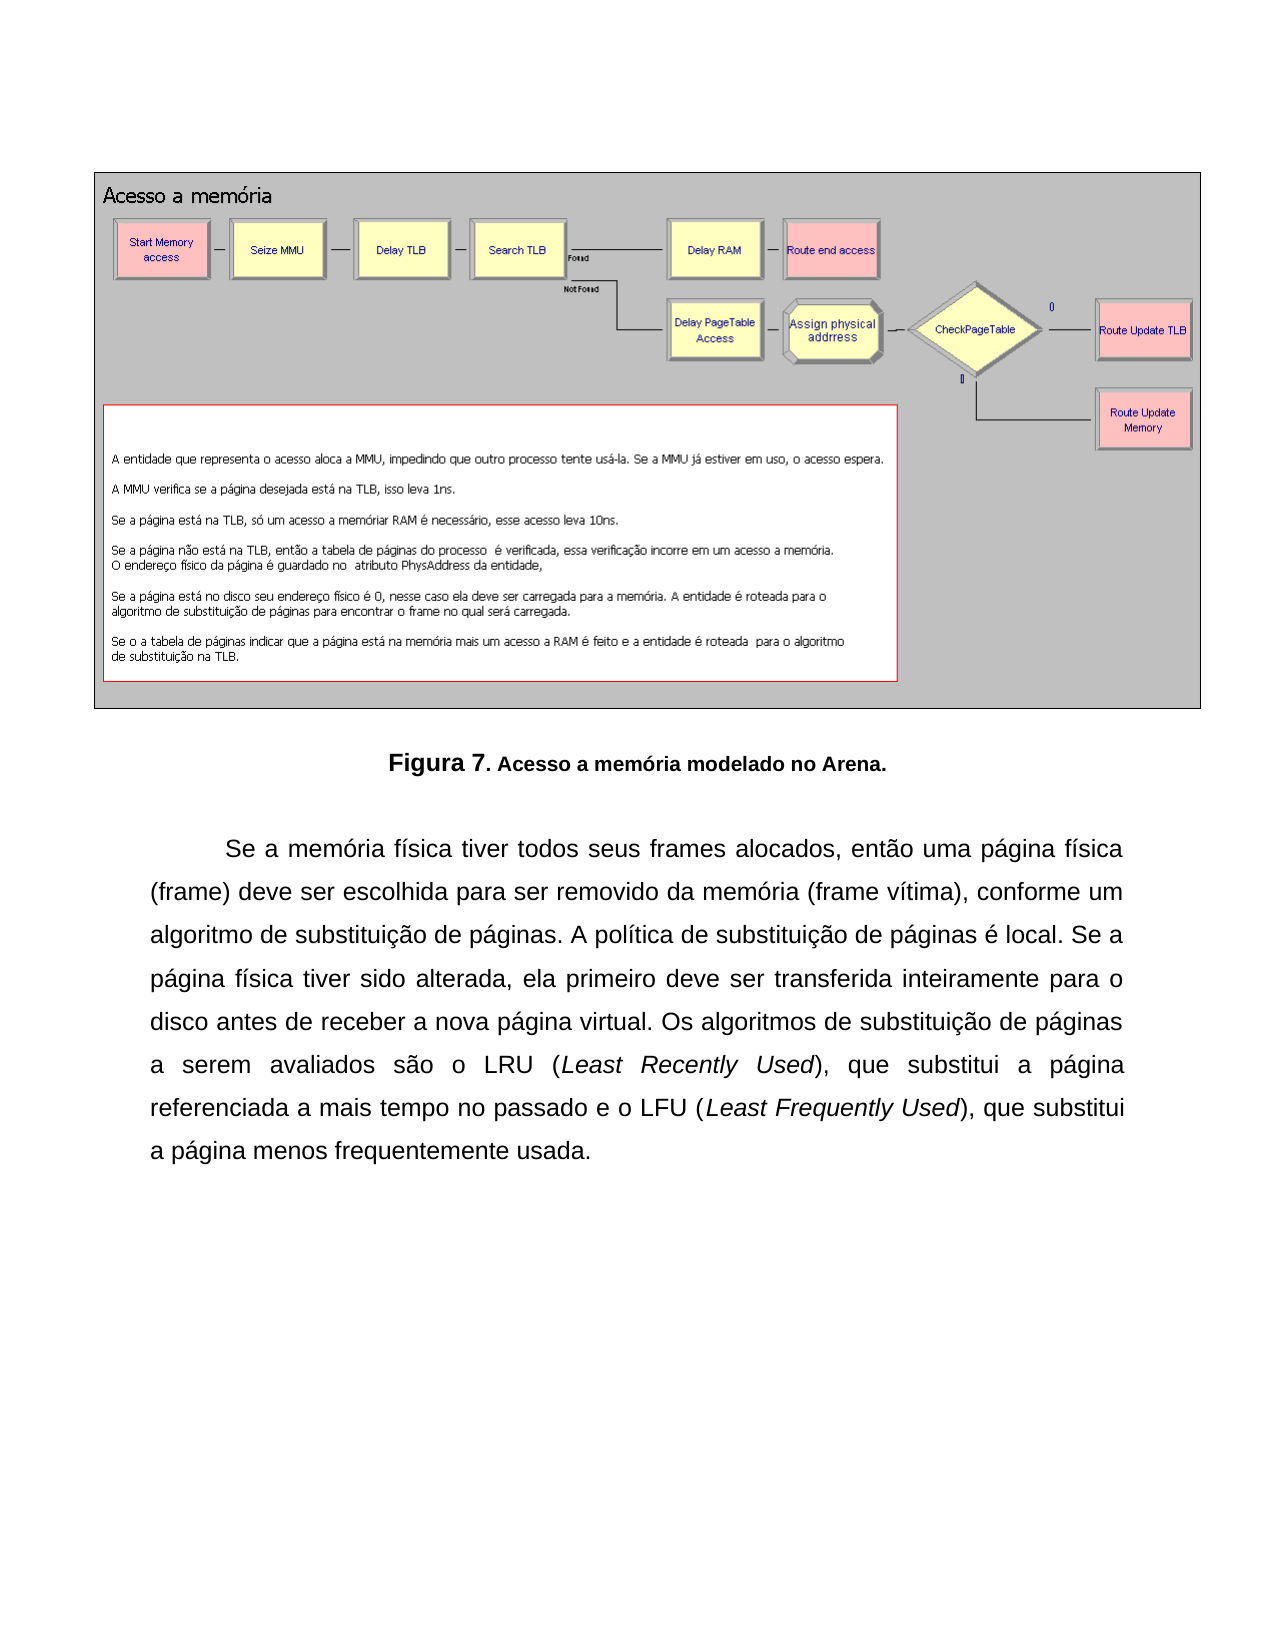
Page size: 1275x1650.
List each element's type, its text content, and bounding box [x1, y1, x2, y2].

text [150, 150, 1125, 168]
text Se a memória física tiver todos seus frames alocados, então uma página física (frame) deve ser escolhida para ser removido da memória (frame vítima), conforme um algoritmo de substituição de páginas. A política de substituição de páginas é local. Se a página física tiver sido alterada, ela primeiro deve ser transferida inteiramente para o disco antes de receber a nova página virtual. Os algoritmos de substituição de páginas a serem avaliados são o LRU (Least Recently Used), que substitui a página referenciada a mais tempo no passado e o LFU (Least Frequently Used), que substitui a página menos frequentemente usada. [150, 834, 1125, 1165]
text Figura 7. Acesso a memória modelado no Arena. [150, 715, 1125, 777]
picture [89, 168, 1206, 715]
